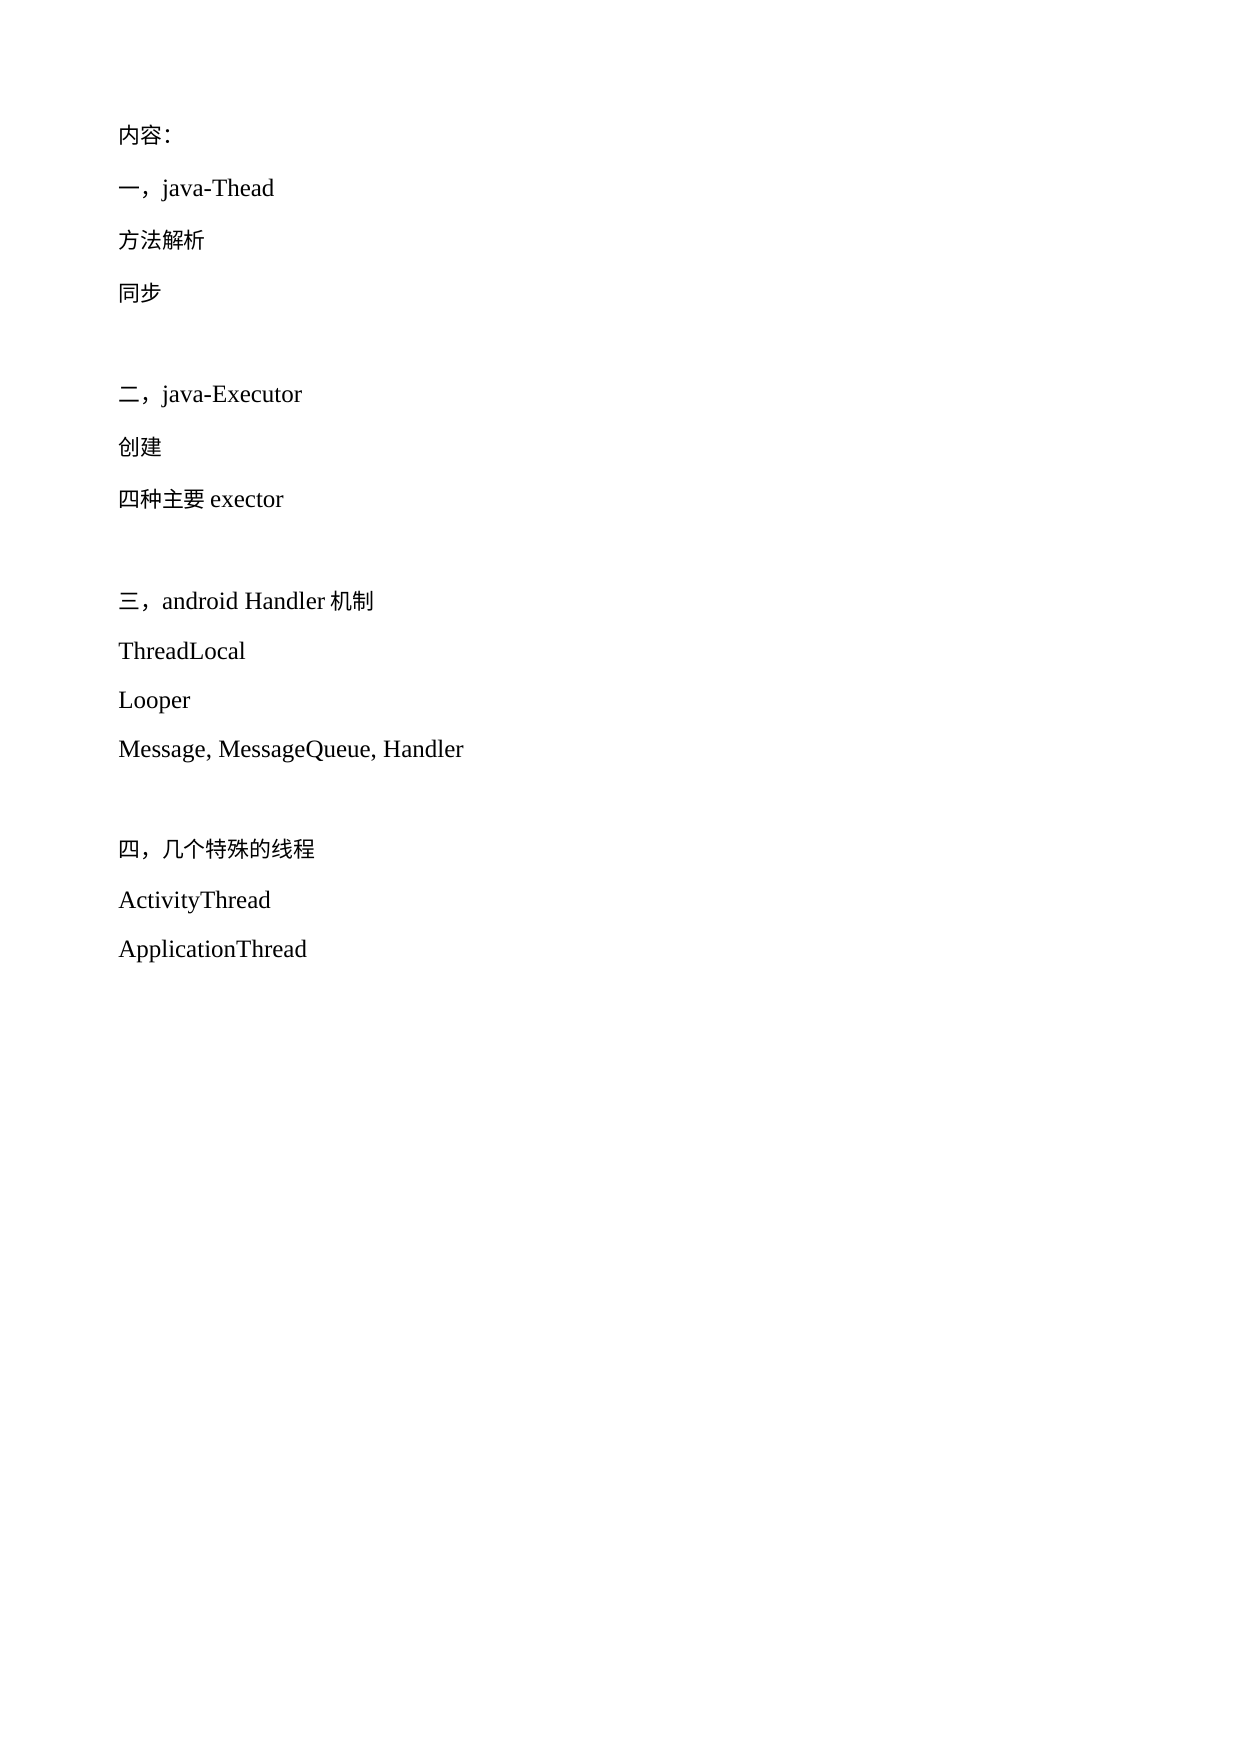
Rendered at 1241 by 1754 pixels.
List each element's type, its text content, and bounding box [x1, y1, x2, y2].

text 三，android Handler机制 [118, 584, 1122, 615]
text ThreadLocal [118, 636, 1122, 665]
text 四种主要exector [118, 482, 1122, 514]
text 二，java-Executor [118, 377, 1122, 409]
text Looper [118, 685, 1122, 714]
text 创建 [118, 430, 1122, 461]
text ActivityThread [118, 885, 1122, 914]
text 同步 [118, 276, 1122, 307]
text Message, MessageQueue, Handler [118, 734, 1122, 763]
text ApplicationThread [118, 934, 1122, 963]
text 内容： [118, 118, 1122, 150]
text 方法解析 [118, 223, 1122, 255]
text 四，几个特殊的线程 [118, 832, 1122, 864]
text 一，java-Thead [118, 171, 1122, 202]
